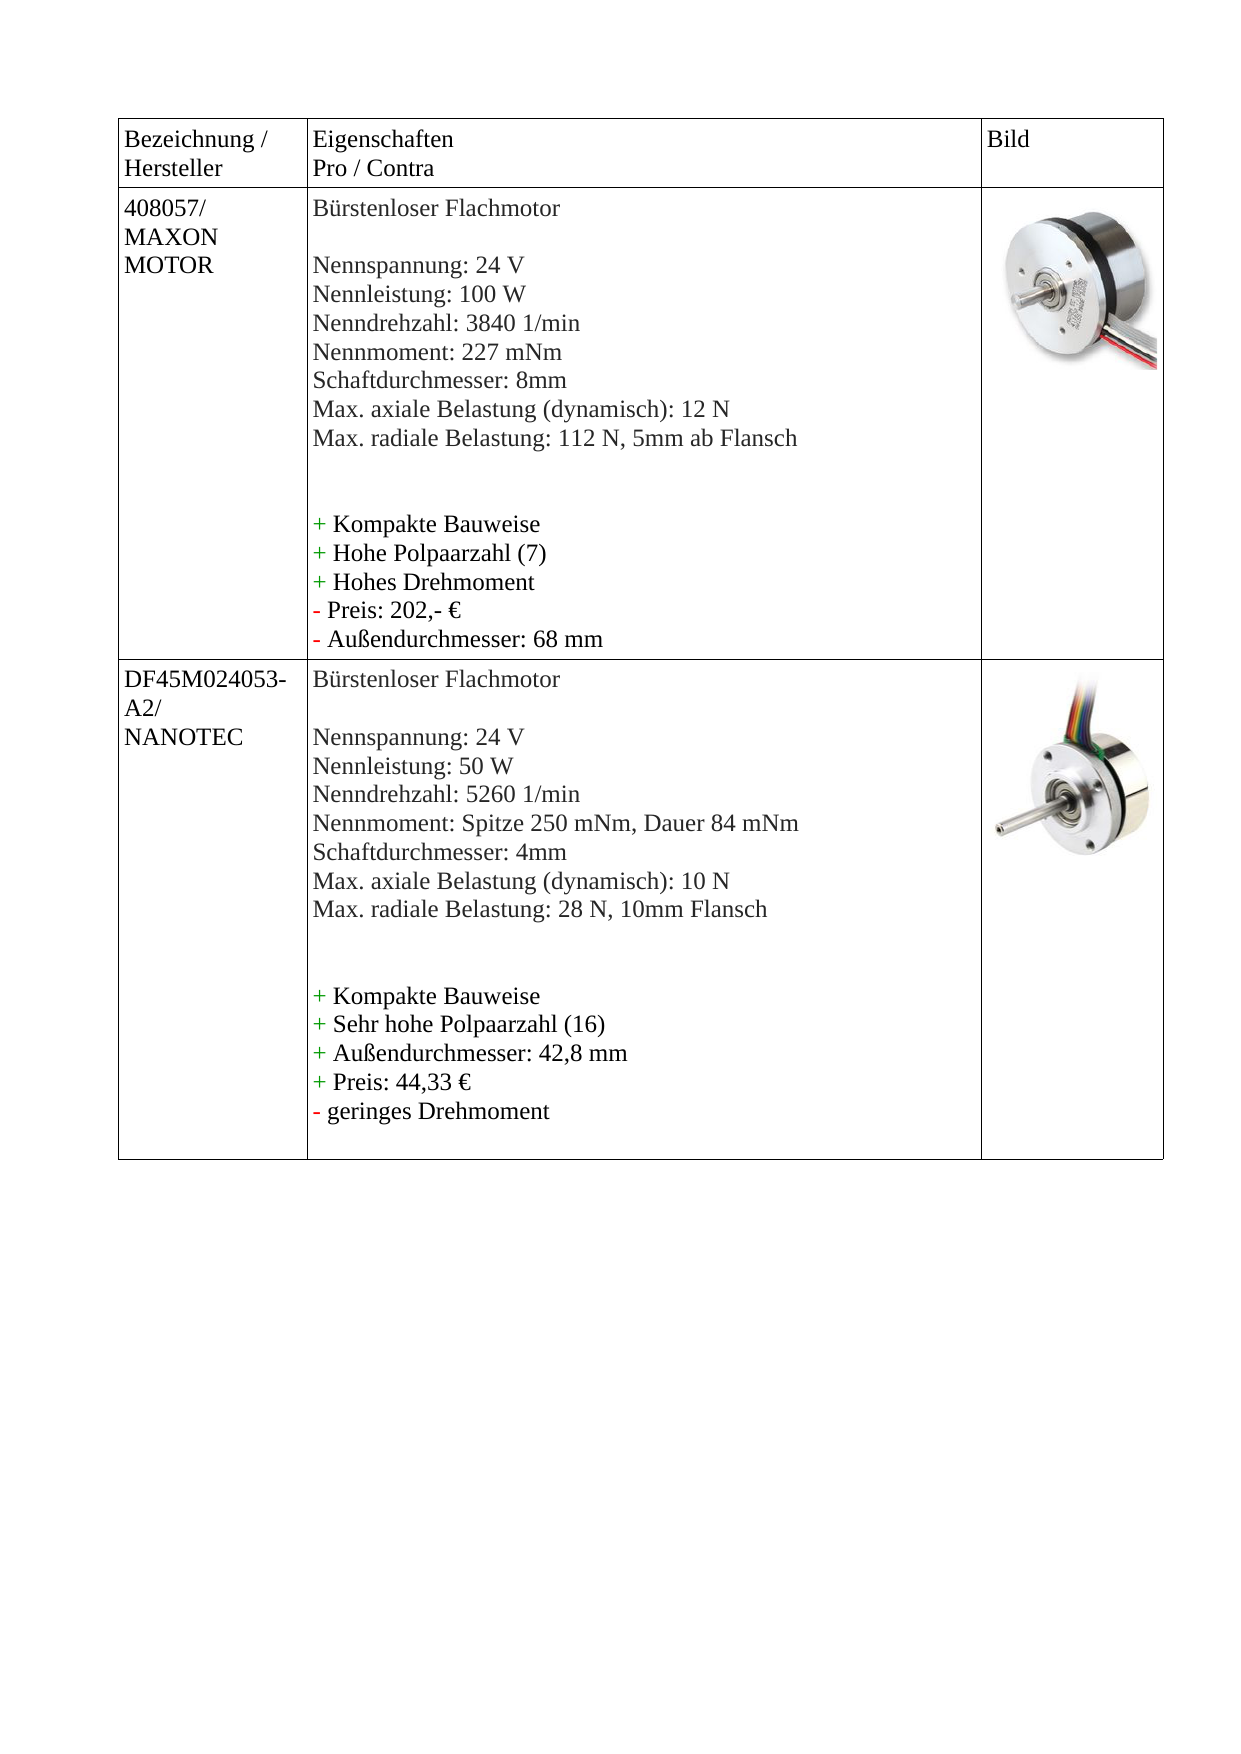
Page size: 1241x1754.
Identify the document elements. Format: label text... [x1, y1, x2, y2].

table_header Eigenschaften Pro / Contra [308, 119, 981, 187]
table_cell 408057/ MAXON MOTOR [119, 188, 307, 659]
table_cell Bürstenloser Flachmotor Nennspannung: 24 V Nennleistung: 100 W Nenndrehzahl: 3840 1/min Nennmoment: 227 mNm Schaftdurchmesser: 8mm Max. axiale Belastung (dynamisch): 12 N Max. radiale Belastung: 112 N, 5mm ab Flansch + Kompakte Bauweise + Hohe Polpaarzahl (7) + Hohes Drehmoment - Preis: 202,- € - Außendurchmesser: 68 mm [308, 188, 981, 659]
table_cell DF45M024053-A2/ NANOTEC [119, 660, 307, 1159]
table_header Bezeichnung / Hersteller [119, 119, 307, 187]
table_cell Bürstenloser Flachmotor Nennspannung: 24 V Nennleistung: 50 W Nenndrehzahl: 5260 1/min Nennmoment: Spitze 250 mNm, Dauer 84 mNm Schaftdurchmesser: 4mm Max. axiale Belastung (dynamisch): 10 N Max. radiale Belastung: 28 N, 10mm Flansch + Kompakte Bauweise + Sehr hohe Polpaarzahl (16) + Außendurchmesser: 42,8 mm + Preis: 44,33 € - geringes Drehmoment [308, 660, 981, 1159]
table_cell [982, 660, 1163, 1159]
picture [986, 193, 1158, 370]
picture [986, 664, 1158, 864]
table_header Bild [982, 119, 1163, 187]
table_cell [982, 188, 1163, 659]
